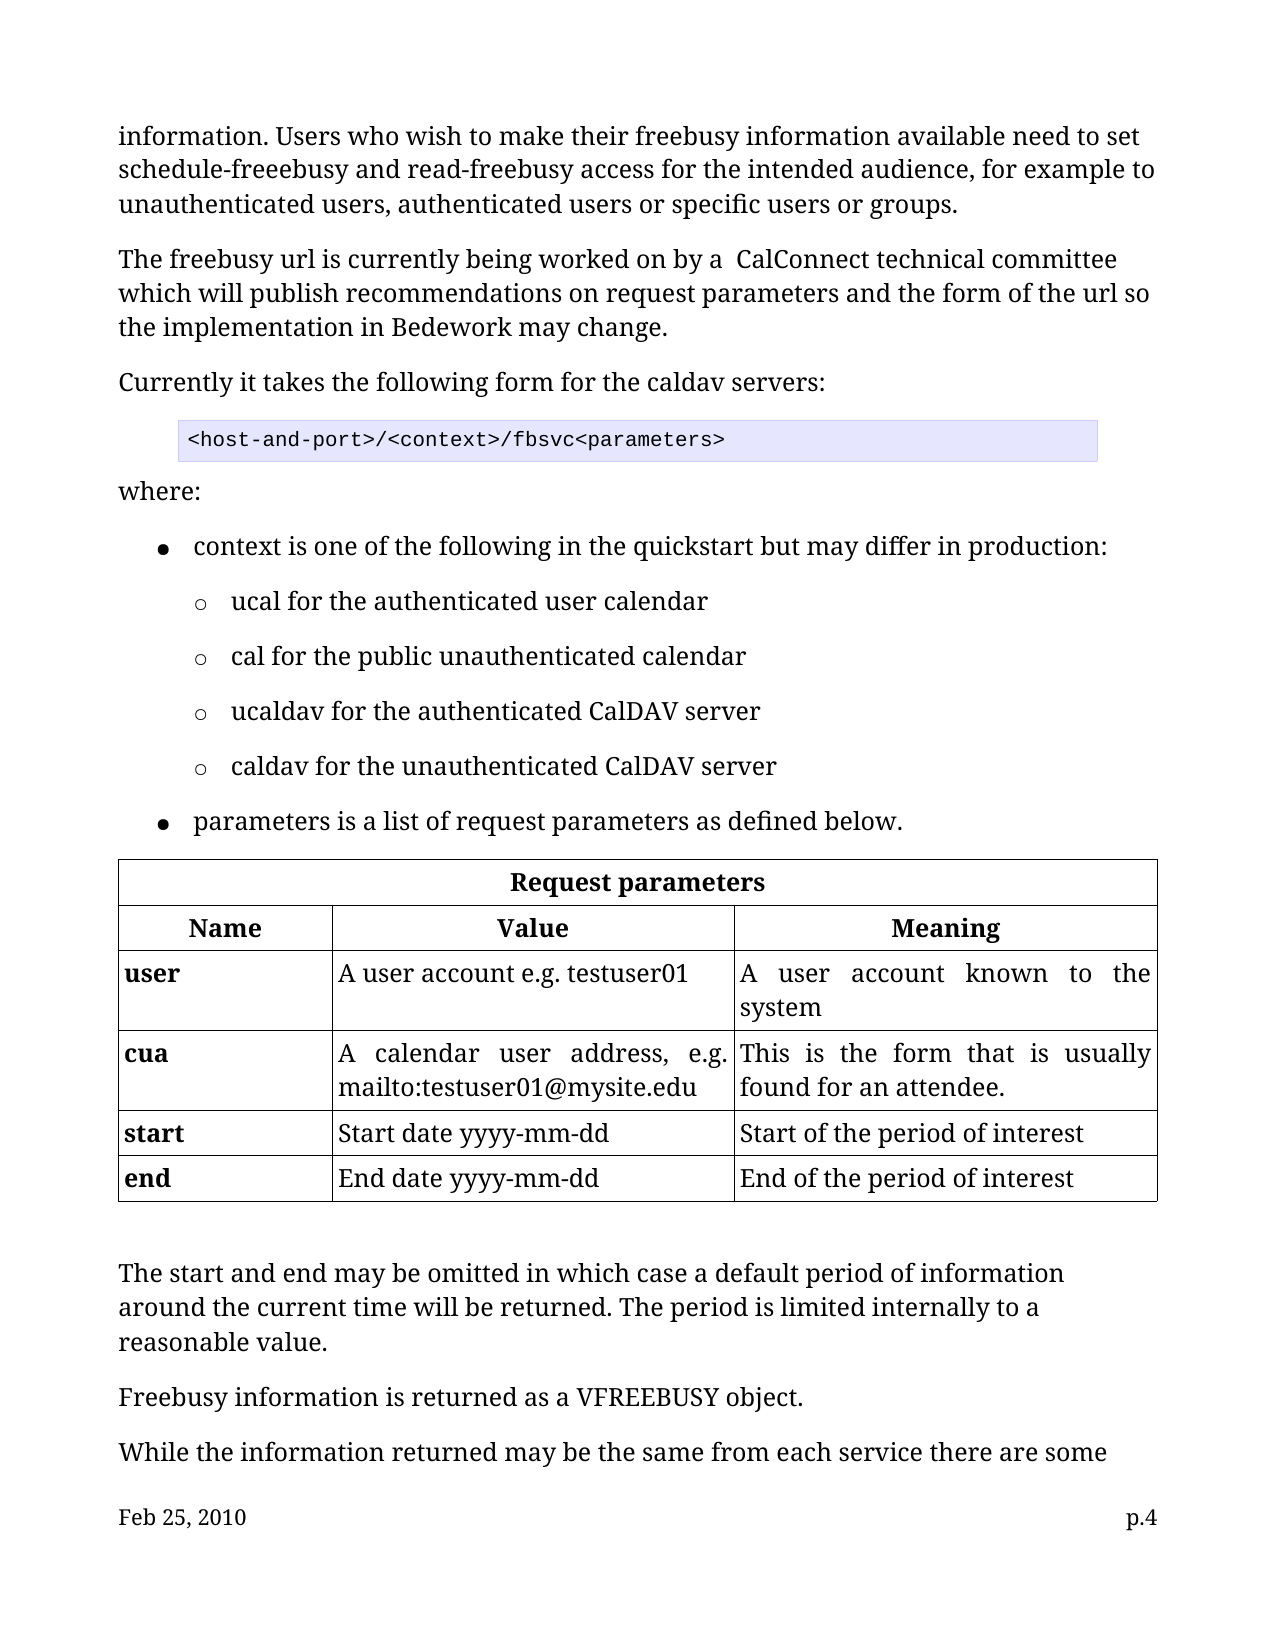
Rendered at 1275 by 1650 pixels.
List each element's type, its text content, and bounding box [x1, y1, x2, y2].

text information. Users who wish to make their freebusy information available need to set schedule-freeebusy and read-freebusy access for the intended audience, for example to unauthenticated users, authenticated users or specific users or groups. [118, 118, 1157, 220]
list ucal for the authenticated user calendar [193, 583, 1157, 617]
table_cell A user account e.g. testuser01 [333, 951, 734, 1030]
text where: [118, 473, 1157, 507]
text Currently it takes the following form for the caldav servers: [118, 364, 1157, 399]
table_cell This is the form that is usually found for an attendee. [735, 1031, 1157, 1109]
table_cell start [119, 1111, 332, 1155]
text The freebusy url is currently being worked on by a CalConnect technical committee which will publish recommendations on request parameters and the form of the url so the implementation in Bedework may change. [118, 241, 1157, 343]
table_header Request parameters [119, 860, 1157, 904]
text While the information returned may be the same from each service there are some [118, 1434, 1157, 1468]
text Freebusy information is returned as a VFREEBUSY object. [118, 1379, 1157, 1413]
table_cell end [119, 1156, 332, 1201]
text <host-and-port>/<context>/fbsvc<parameters> [179, 421, 1097, 461]
table_cell Value [333, 906, 734, 950]
table_cell Name [119, 906, 332, 950]
table_cell Start of the period of interest [735, 1111, 1157, 1155]
list cal for the public unauthenticated calendar [193, 638, 1157, 673]
list ucaldav for the authenticated CalDAV server [193, 694, 1157, 728]
table_cell Meaning [735, 906, 1157, 950]
table_cell End of the period of interest [735, 1156, 1157, 1201]
list context is one of the following in the quickstart but may differ in production: [156, 528, 1157, 562]
table_cell cua [119, 1031, 332, 1109]
text The start and end may be omitted in which case a default period of information around the current time will be returned. The period is limited internally to a reasonable value. [118, 1256, 1157, 1358]
list parameters is a list of request parameters as defined below. [156, 804, 1157, 838]
list caldav for the unauthenticated CalDAV server [193, 749, 1157, 783]
table_cell End date yyyy-mm-dd [333, 1156, 734, 1201]
table_cell A user account known to the system [735, 951, 1157, 1030]
table_cell user [119, 951, 332, 1030]
table_cell Start date yyyy-mm-dd [333, 1111, 734, 1155]
table_cell A calendar user address, e.g. mailto:testuser01@mysite.edu [333, 1031, 734, 1109]
